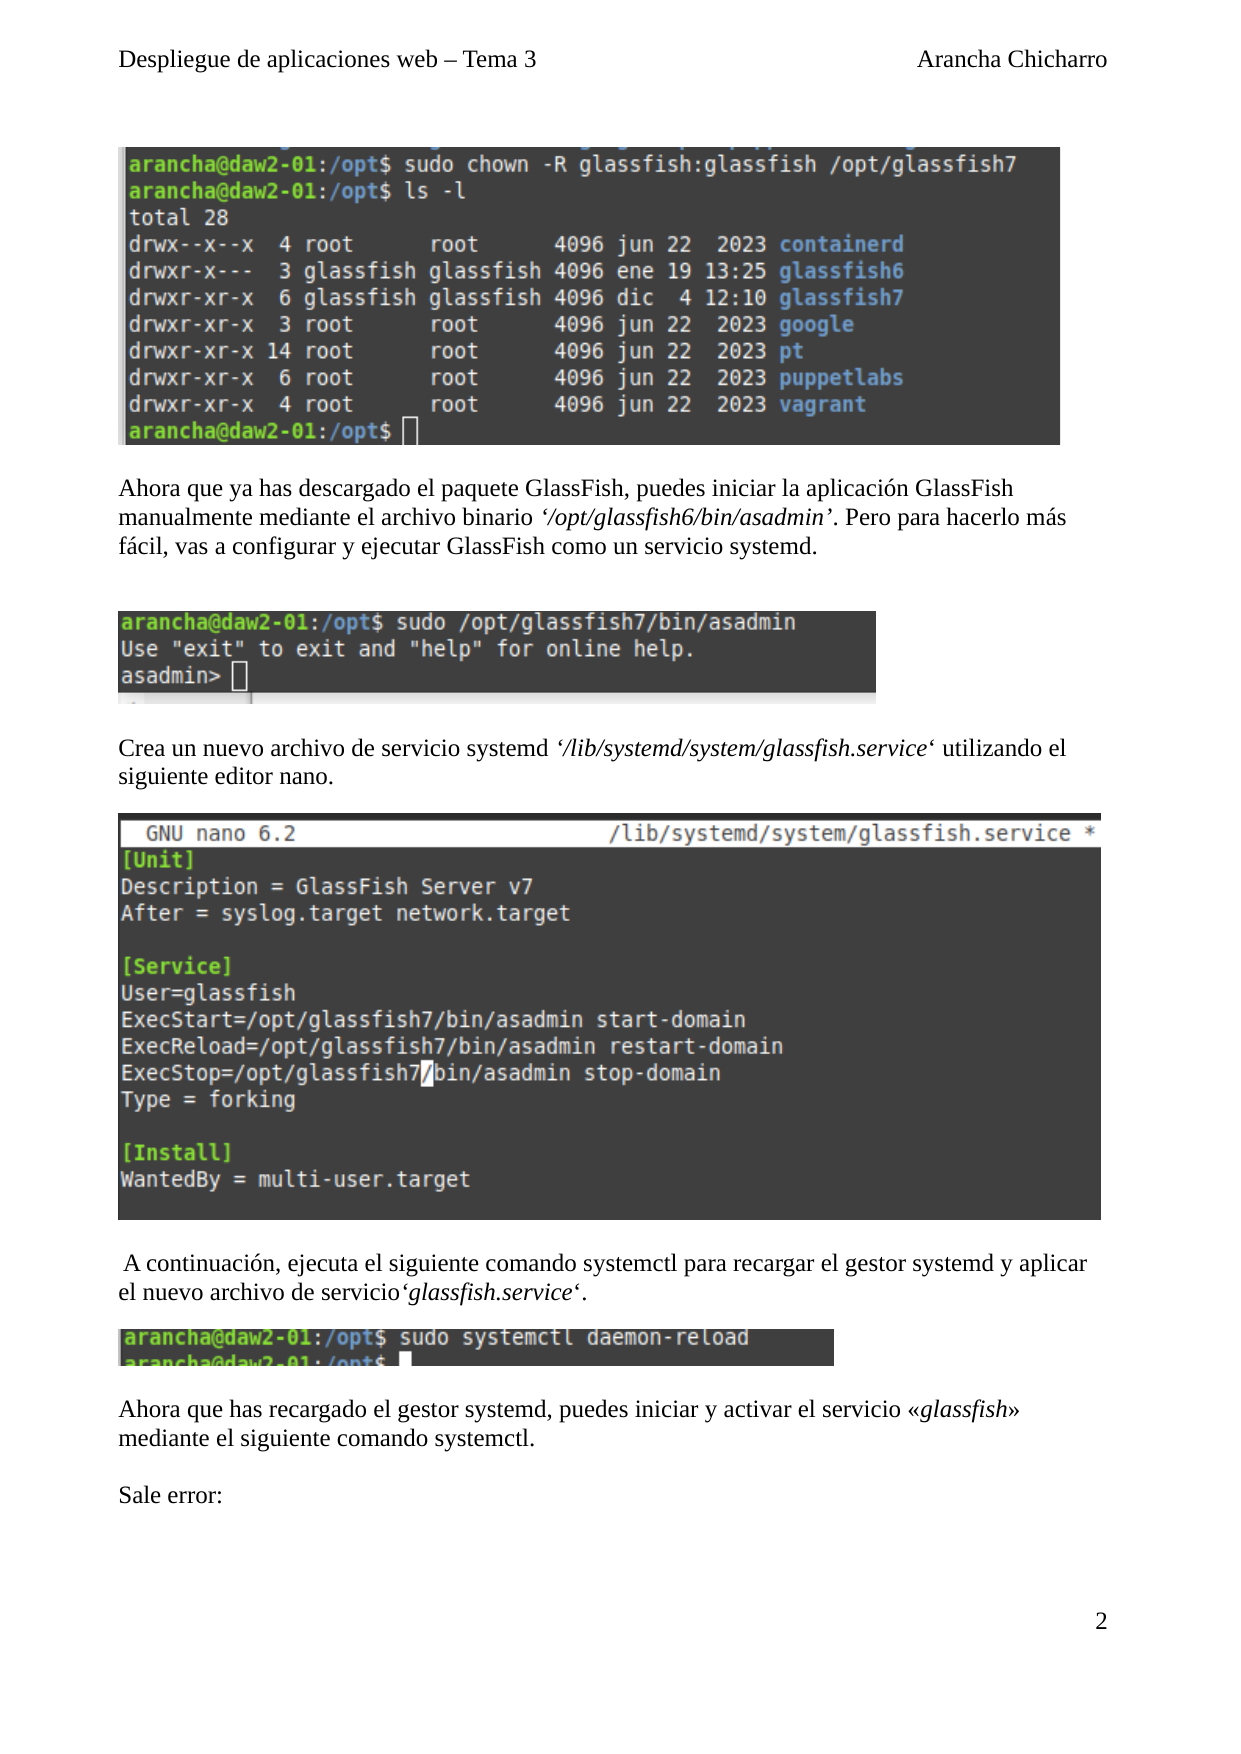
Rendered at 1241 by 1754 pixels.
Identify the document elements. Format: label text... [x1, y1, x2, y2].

text Ahora que has recargado el gestor systemd, puedes iniciar y activar el servicio «glassfish» mediante el siguiente comando systemctl. [118, 1394, 1107, 1451]
text Ahora que ya has descargado el paquete GlassFish, puedes iniciar la aplicación GlassFish manualmente mediante el archivo binario ‘/opt/glassfish6/bin/asadmin’. Pero para hacerlo más fácil, vas a configurar y ejecutar GlassFish como un servicio systemd. [118, 473, 1107, 559]
text Crea un nuevo archivo de servicio systemd ‘/lib/systemd/system/glassfish.service‘ utilizando el siguiente editor nano. [118, 733, 1107, 790]
text A continuación, ejecuta el siguiente comando systemctl para recargar el gestor systemd y aplicar el nuevo archivo de servicio‘glassfish.service‘. [118, 1248, 1107, 1306]
text Sale error: [118, 1480, 1107, 1509]
